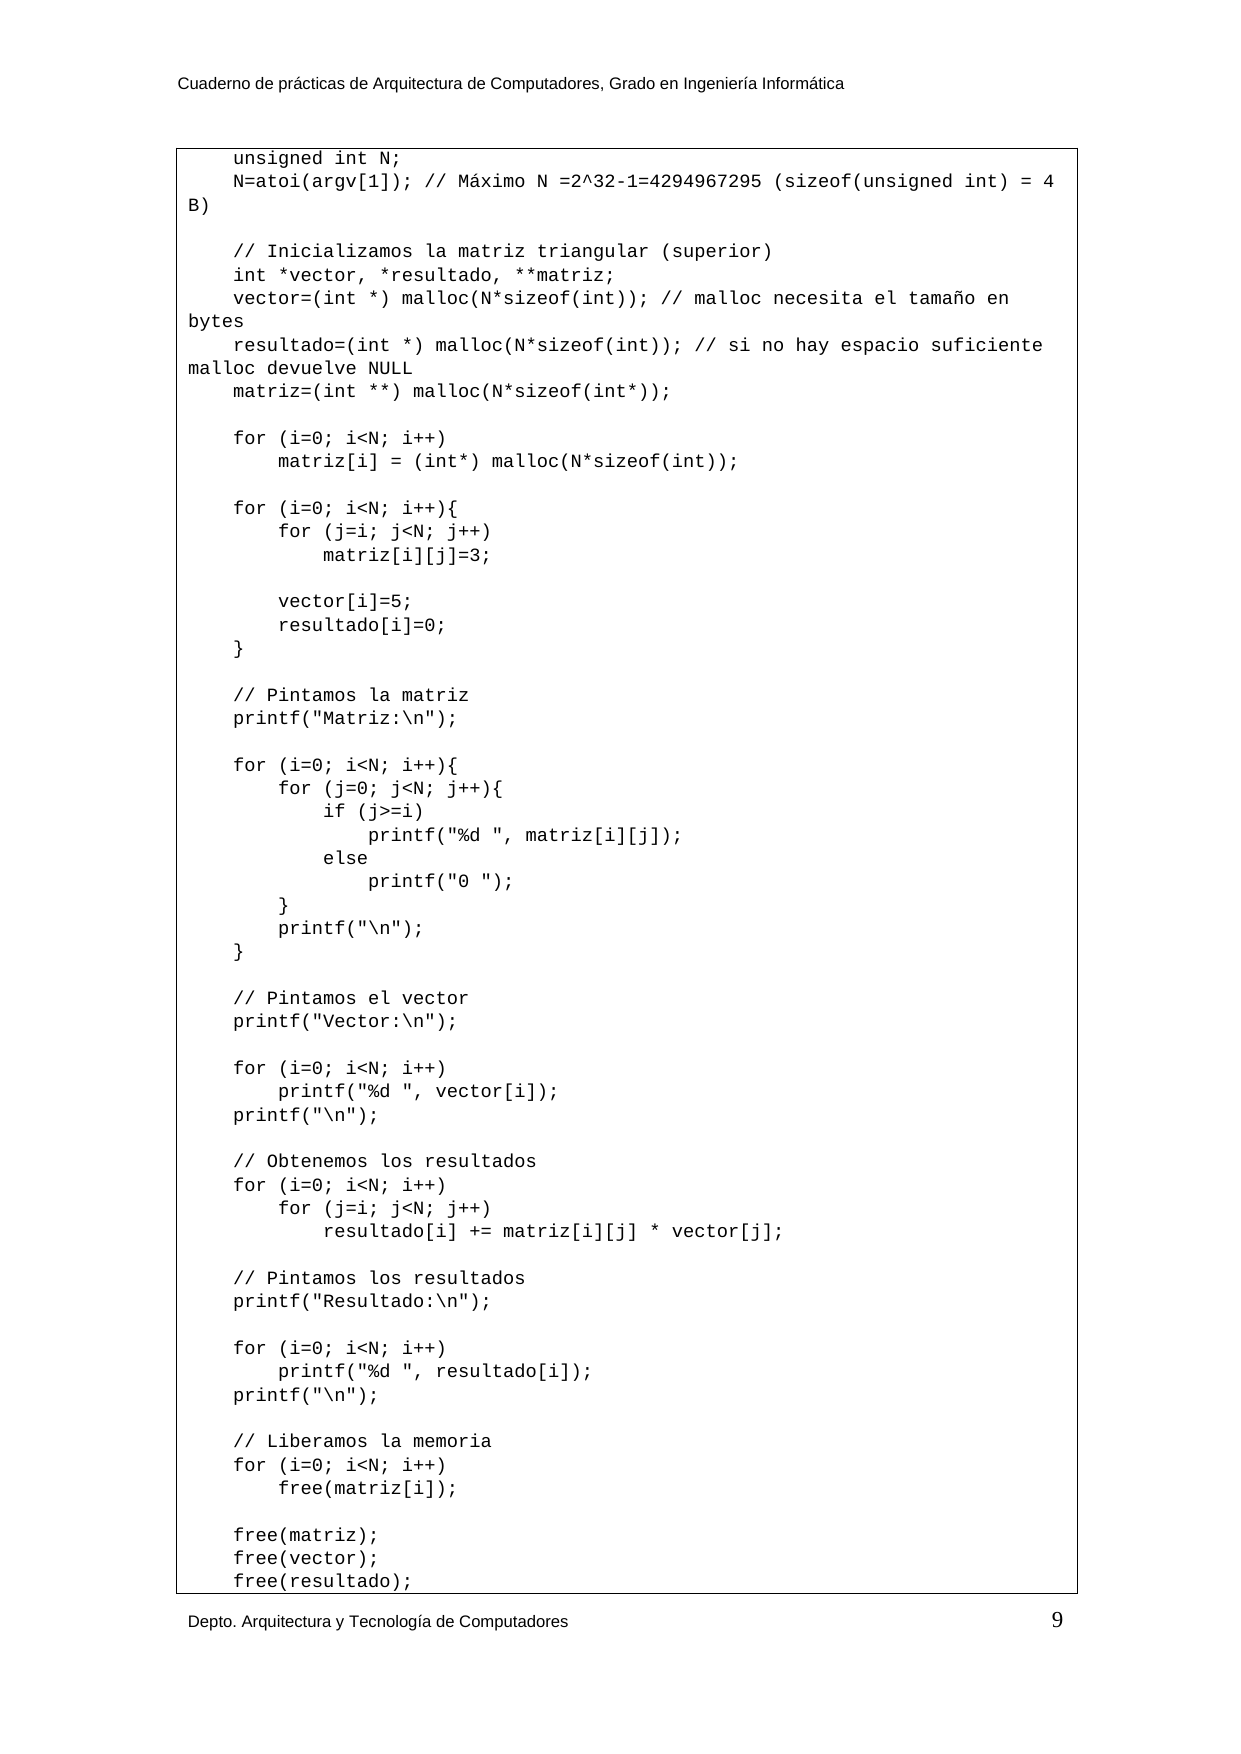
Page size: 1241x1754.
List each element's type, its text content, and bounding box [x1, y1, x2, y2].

table_header unsigned int N; N=atoi(argv[1]); // Máximo N =2^32-1=4294967295 (sizeof(unsigned int) = 4 B) // Inicializamos la matriz triangular (superior) int *vector, *resultado, **matriz; vector=(int *) malloc(N*sizeof(int)); // malloc necesita el tamaño en bytes resultado=(int *) malloc(N*sizeof(int)); // si no hay espacio suficiente malloc devuelve NULL matriz=(int **) malloc(N*sizeof(int*)); for (i=0; i<N; i++) matriz[i] = (int*) malloc(N*sizeof(int)); for (i=0; i<N; i++){ for (j=i; j<N; j++) matriz[i][j]=3; vector[i]=5; resultado[i]=0; } // Pintamos la matriz printf("Matriz:\n"); for (i=0; i<N; i++){ for (j=0; j<N; j++){ if (j>=i) printf("%d ", matriz[i][j]); else printf("0 "); } printf("\n"); } // Pintamos el vector printf("Vector:\n"); for (i=0; i<N; i++) printf("%d ", vector[i]); printf("\n"); // Obtenemos los resultados for (i=0; i<N; i++) for (j=i; j<N; j++) resultado[i] += matriz[i][j] * vector[j]; // Pintamos los resultados printf("Resultado:\n"); for (i=0; i<N; i++) printf("%d ", resultado[i]); printf("\n"); // Liberamos la memoria for (i=0; i<N; i++) free(matriz[i]); free(matriz); free(vector); free(resultado); [177, 149, 1077, 1593]
